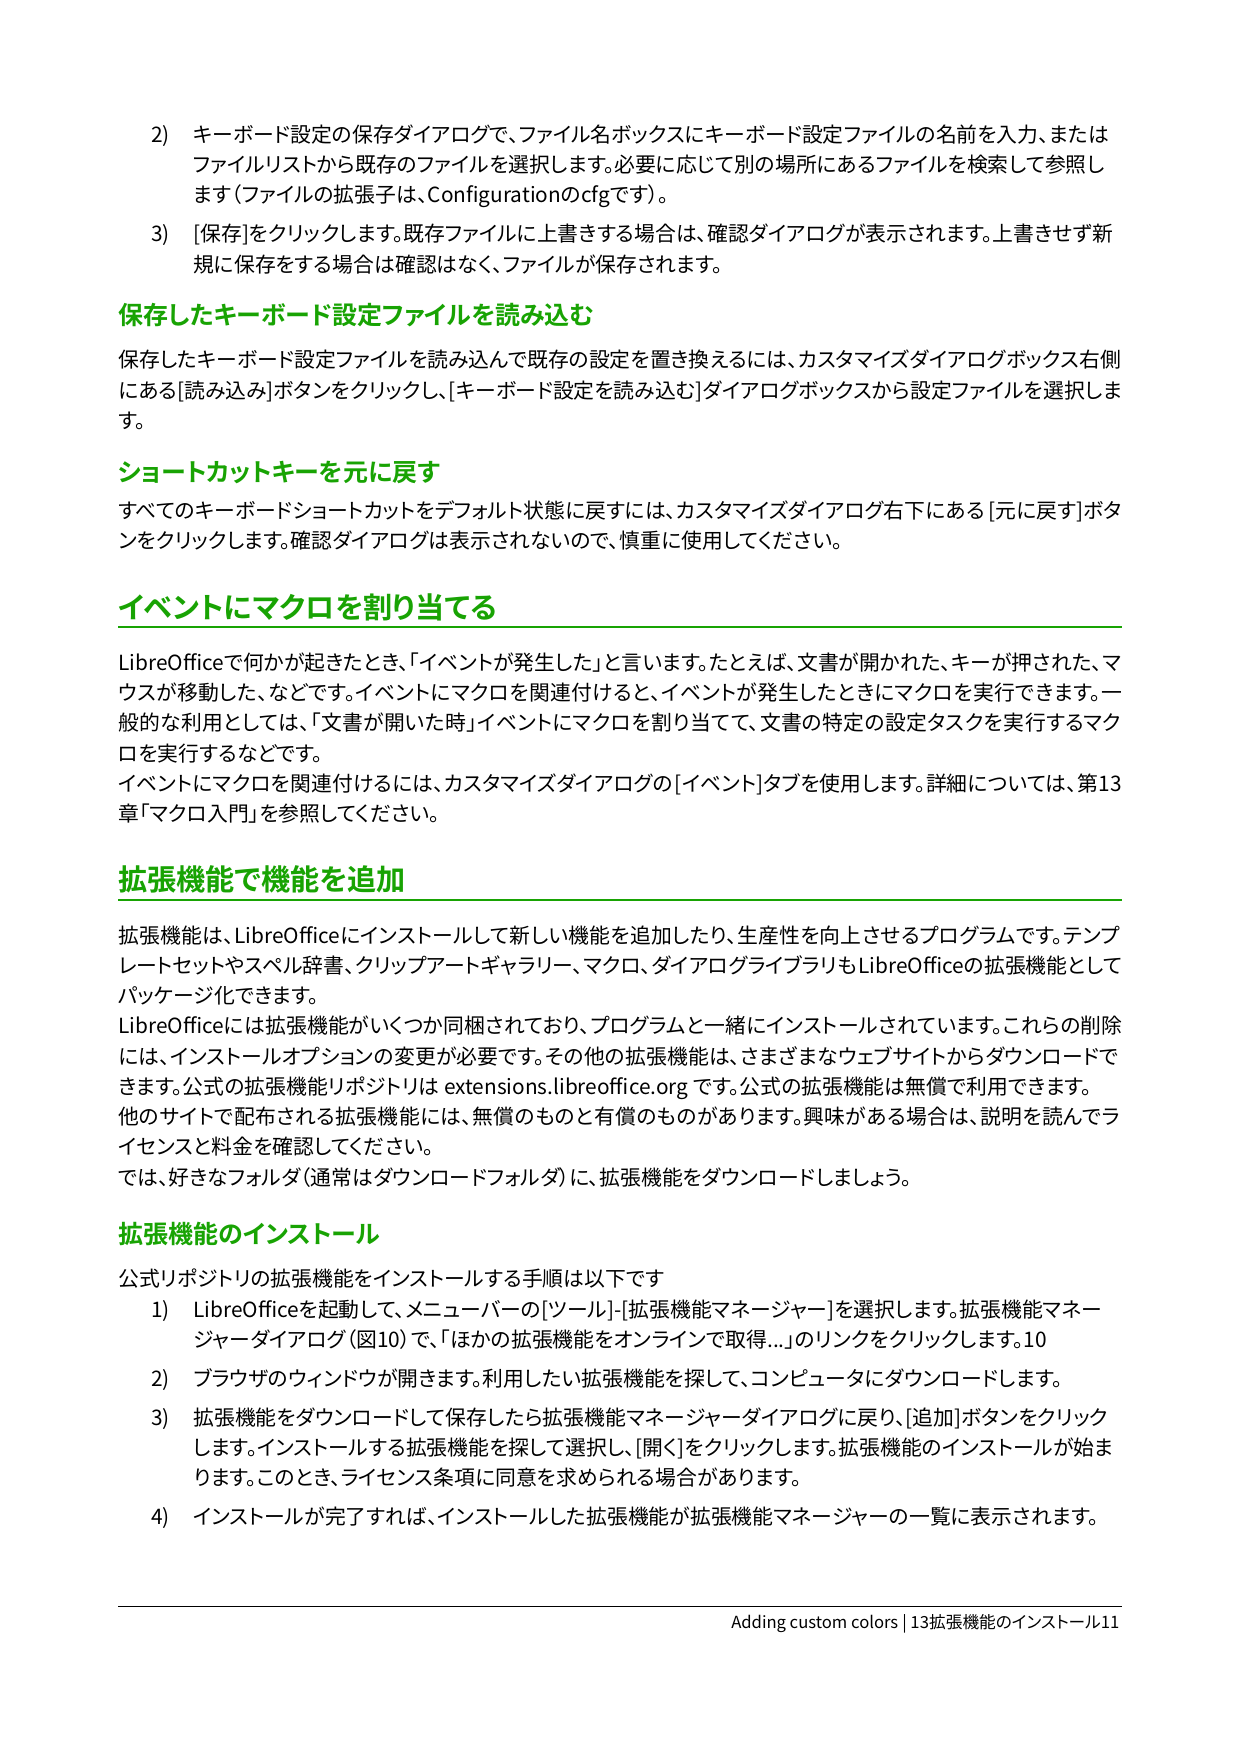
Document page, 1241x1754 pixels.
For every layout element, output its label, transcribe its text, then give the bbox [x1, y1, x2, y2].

text イベントにマクロを関連付けるには、カスタマイズダイアログの[イベント]タブを使用します。詳細については、第13章「マクロ入門」を参照してください。 [118, 767, 1122, 827]
list 拡張機能をダウンロードして保存したら拡張機能マネージャーダイアログに戻り、[追加]ボタンをクリックします。インストールする拡張機能を探して選択し、[開く]をクリックします。拡張機能のインストールが始まります。このとき、ライセンス条項に同意を求められる場合があります。 [169, 1401, 1122, 1492]
subtitle ショートカットキーを元に戻す [118, 452, 1122, 488]
text LibreOfficeには拡張機能がいくつか同梱されており、プログラムと一緒にインストールされています。これらの削除には、インストールオプションの変更が必要です。その他の拡張機能は、さまざまなウェブサイトからダウンロードできます。公式の拡張機能リポジトリは extensions.libreoffice.org です。公式の拡張機能は無償で利用できます。 [118, 1010, 1122, 1100]
subtitle 拡張機能のインストール [118, 1214, 1122, 1251]
text すべてのキーボードショートカットをデフォルト状態に戻すには、カスタマイズダイアログ右下にある[元に戻す]ボタンをクリックします。確認ダイアログは表示されないので、慎重に使用してください。 [118, 494, 1122, 555]
subtitle 拡張機能で機能を追加 [118, 857, 1122, 899]
list キーボード設定の保存ダイアログで、ファイル名ボックスにキーボード設定ファイルの名前を入力、またはファイルリストから既存のファイルを選択します。必要に応じて別の場所にあるファイルを検索して参照します（ファイルの拡張子は、Configurationのcfgです）。 [169, 118, 1122, 209]
text では、好きなフォルダ（通常はダウンロードフォルダ）に、拡張機能をダウンロードしましょう。 [118, 1161, 1122, 1191]
text 拡張機能は、LibreOfficeにインストールして新しい機能を追加したり、生産性を向上させるプログラムです。テンプレートセットやスペル辞書、クリップアートギャラリー、マクロ、ダイアログライブラリもLibreOfficeの拡張機能としてパッケージ化できます。 [118, 919, 1122, 1010]
text 他のサイトで配布される拡張機能には、無償のものと有償のものがあります。興味がある場合は、説明を読んでライセンスと料金を確認してください。 [118, 1100, 1122, 1161]
list インストールが完了すれば、インストールした拡張機能が拡張機能マネージャーの一覧に表示されます。 [169, 1501, 1122, 1531]
list [保存]をクリックします。既存ファイルに上書きする場合は、確認ダイアログが表示されます。上書きせず新規に保存をする場合は確認はなく、ファイルが保存されます。 [169, 218, 1122, 278]
text LibreOfficeで何かが起きたとき、「イベントが発生した」と言います。たとえば、文書が開かれた、キーが押された、マウスが移動した、などです。イベントにマクロを関連付けると、イベントが発生したときにマクロを実行できます。一般的な利用としては、「文書が開いた時」イベントにマクロを割り当てて、文書の特定の設定タスクを実行するマクロを実行するなどです。 [118, 646, 1122, 767]
list LibreOfficeを起動して、メニューバーの[ツール]-[拡張機能マネージャー]を選択します。拡張機能マネージャーダイアログ（図10）で、「ほかの拡張機能をオンラインで取得...」のリンクをクリックします。10 [169, 1293, 1122, 1353]
list 公式リポジトリの拡張機能をインストールする手順は以下です [118, 1263, 1122, 1293]
text 保存したキーボード設定ファイルを読み込んで既存の設定を置き換えるには、カスタマイズダイアログボックス右側にある[読み込み]ボタンをクリックし、[キーボード設定を読み込む]ダイアログボックスから設定ファイルを選択します。 [118, 344, 1122, 434]
list ブラウザのウィンドウが開きます。利用したい拡張機能を探して、コンピュータにダウンロードします。 [169, 1362, 1122, 1392]
subtitle イベントにマクロを割り当てる [118, 584, 1122, 626]
subtitle 保存したキーボード設定ファイルを読み込む [118, 296, 1122, 332]
